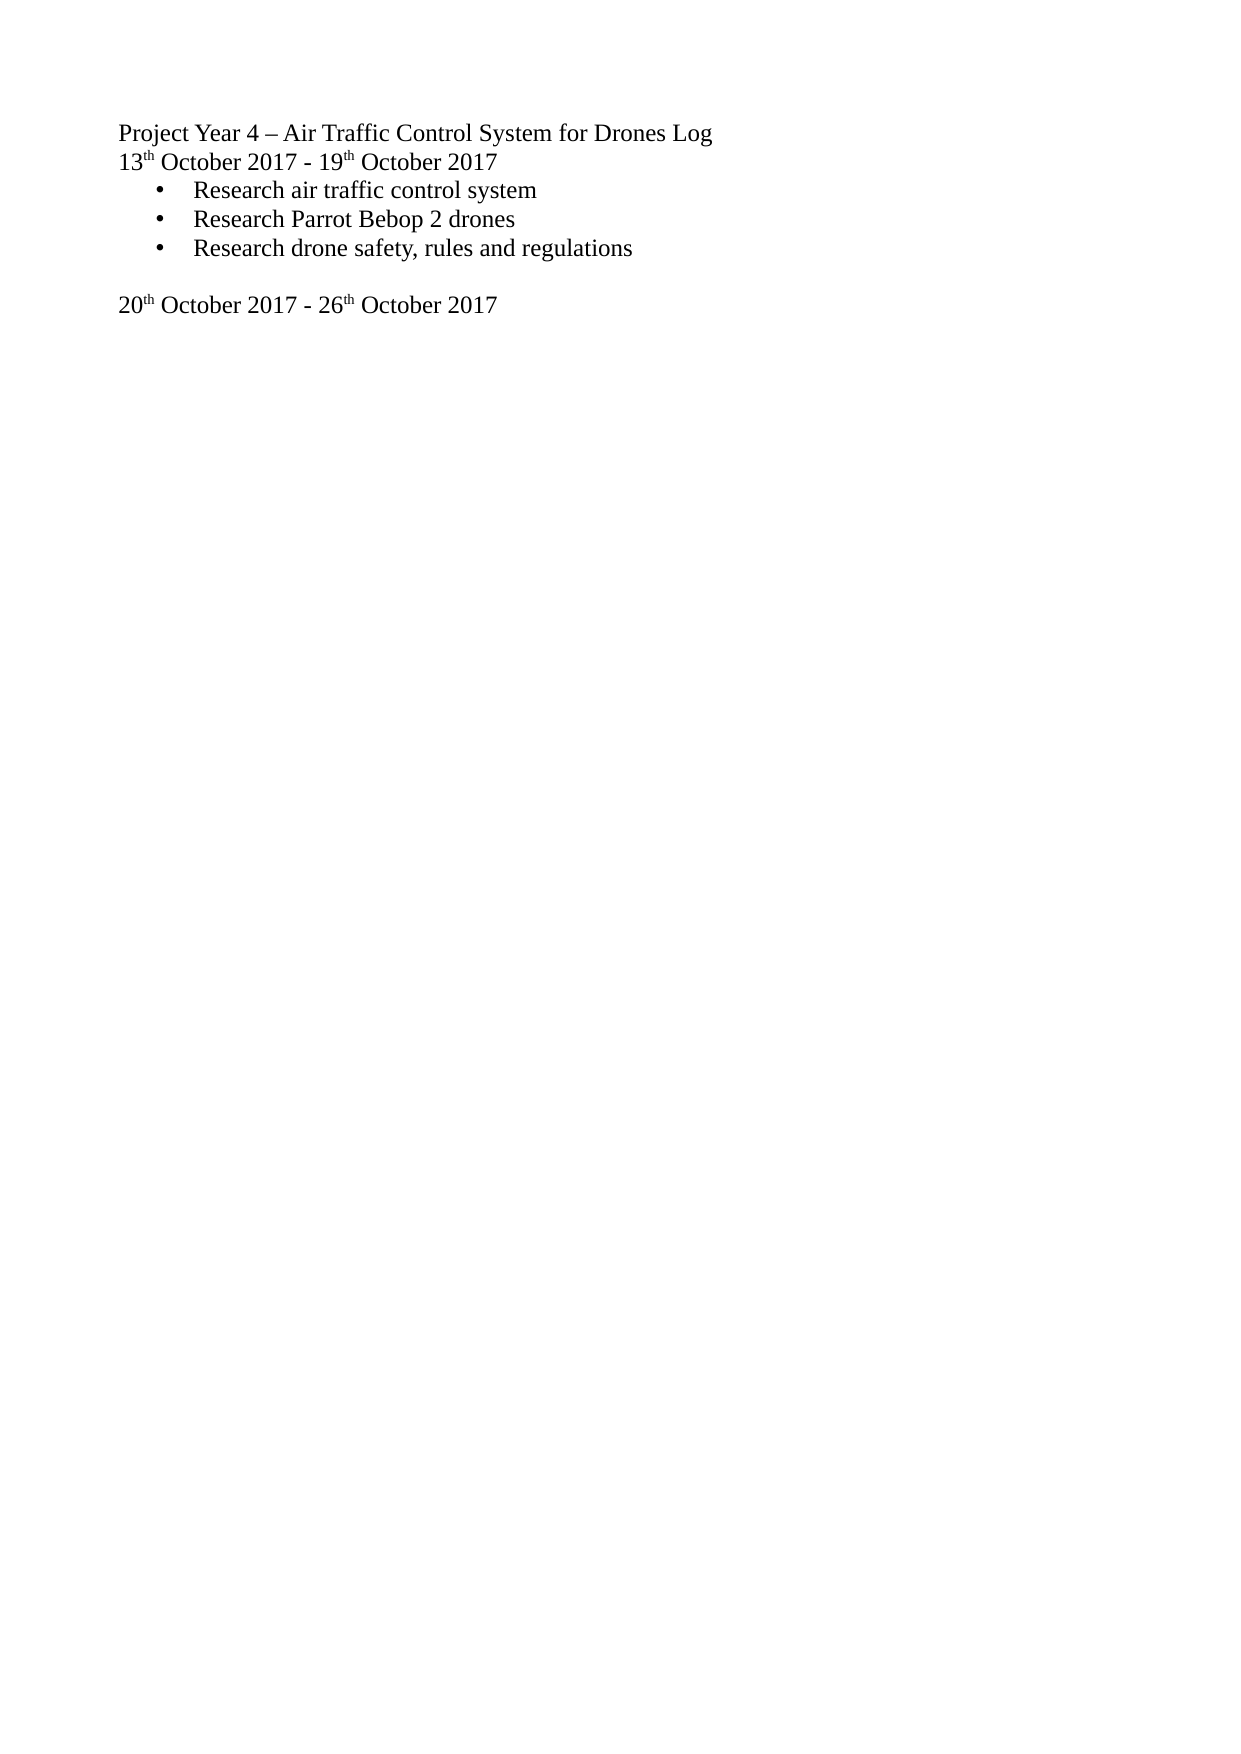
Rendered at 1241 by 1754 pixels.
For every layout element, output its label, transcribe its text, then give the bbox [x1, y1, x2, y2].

list Research Parrot Bebop 2 drones [156, 204, 1122, 233]
text 20th October 2017 - 26th October 2017 [118, 291, 1122, 319]
list Research drone safety, rules and regulations [156, 233, 1122, 262]
text 13th October 2017 - 19th October 2017 [118, 147, 1122, 176]
list Research air traffic control system [156, 176, 1122, 204]
text Project Year 4 – Air Traffic Control System for Drones Log [118, 118, 1122, 147]
